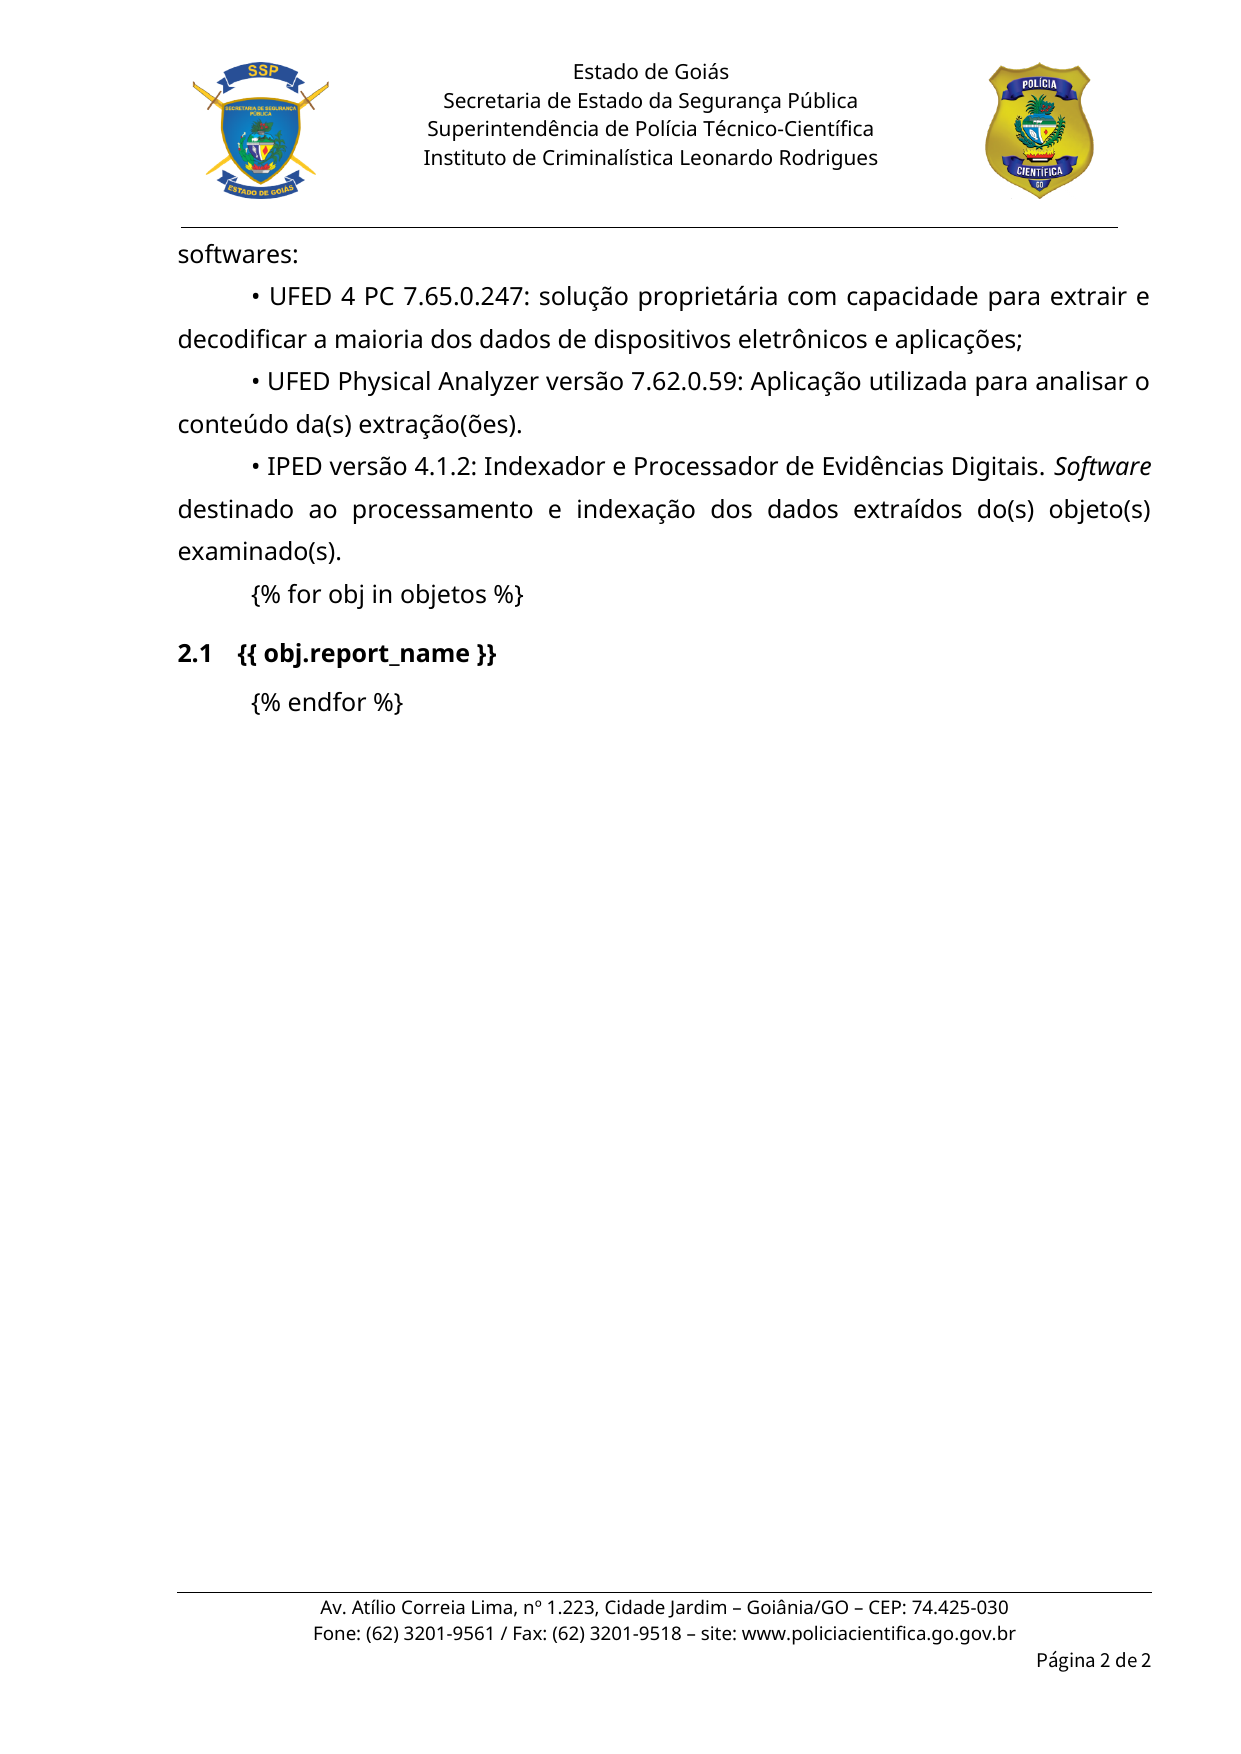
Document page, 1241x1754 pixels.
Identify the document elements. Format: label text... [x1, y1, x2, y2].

text {% for obj in objetos %} [177, 576, 1152, 610]
text softwares: [177, 236, 1152, 270]
text • IPED versão 4.1.2: Indexador e Processador de Evidências Digitais. Software destinado ao processamento e indexação dos dados extraídos do(s) objeto(s) examinado(s). [177, 449, 1152, 568]
picture [985, 62, 1094, 199]
text • UFED Physical Analyzer versão 7.62.0.59: Aplicação utilizada para analisar o conteúdo da(s) extração(ões). [177, 364, 1152, 440]
text {% endfor %} [177, 684, 1152, 718]
picture [192, 62, 329, 199]
text • UFED 4 PC 7.65.0.247: solução proprietária com capacidade para extrair e decodificar a maioria dos dados de dispositivos eletrônicos e aplicações; [177, 279, 1152, 355]
subtitle {{ obj.report_name }} [177, 635, 1152, 669]
